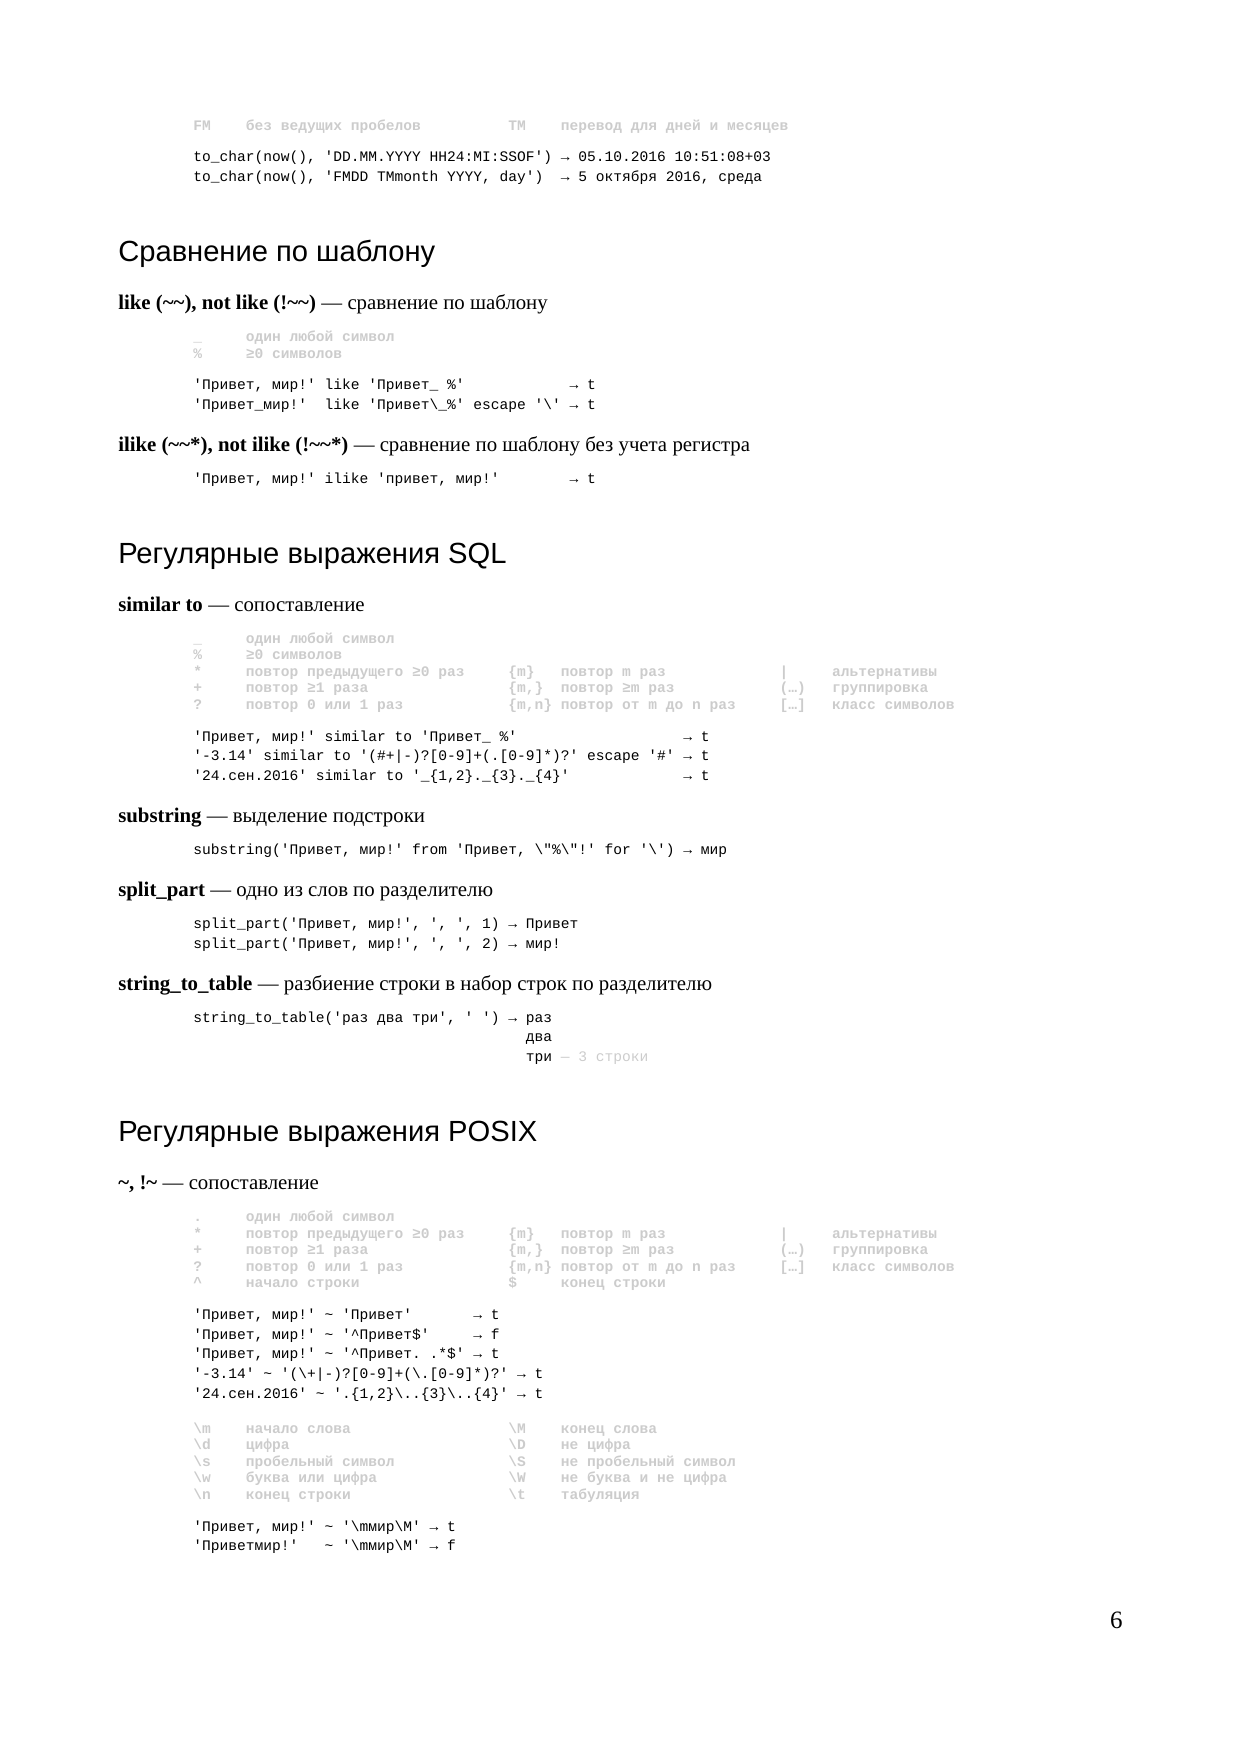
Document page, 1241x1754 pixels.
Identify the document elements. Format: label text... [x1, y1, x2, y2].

text to_char(now(), 'DD.MM.YYYY HH24:MI:SSOF') → 05.10.2016 10:51:08+03 to_char(now(), 'FMDD TMmonth YYYY, day') → 5 октября 2016, среда [193, 150, 1122, 186]
text split_part — одно из слов по разделителю [118, 877, 1122, 901]
text 'Привет, мир!' ~ 'Привет' → t 'Привет, мир!' ~ '^Привет$' → f 'Привет, мир!' ~ '^Привет. .*$' → t '-3.14' ~ '(\+|-)?[0-9]+(\.[0-9]*)?' → t '24.сен.2016' ~ '.{1,2}\..{3}\..{4}' → t [193, 1307, 1122, 1403]
text _ один любой символ [193, 329, 1122, 346]
text 'Привет, мир!' similar to 'Привет_ %' → t '-3.14' similar to '(#+|-)?[0-9]+(.[0-9]*)?' escape '#' → t '24.сен.2016' similar to '_{1,2}._{3}._{4}' → t [193, 729, 1122, 785]
text FM без ведущих пробелов TM перевод для дней и месяцев [193, 118, 1122, 135]
text string_to_table — разбиение строки в набор строк по разделителю [118, 971, 1122, 995]
text string_to_table('раз два три', ' ') → раз [193, 1010, 1122, 1026]
subtitle Регулярные выражения POSIX [118, 1114, 1122, 1148]
text split_part('Привет, мир!', ', ', 1) → Привет split_part('Привет, мир!', ', ', 2) → мир! [193, 916, 1122, 952]
text ilike (~~*), not ilike (!~~*) — сравнение по шаблону без учета регистра [118, 432, 1122, 456]
text 'Привет, мир!' ilike 'привет, мир!' → t [193, 471, 1122, 488]
text ~, !~ — сопоставление [118, 1170, 1122, 1194]
text три — 3 строки [193, 1049, 1122, 1066]
text like (~~), not like (!~~) — сравнение по шаблону [118, 290, 1122, 314]
text 'Привет, мир!' ~ '\mмир\M' → t 'Приветмир!' ~ '\mмир\M' → f [193, 1519, 1122, 1555]
text 'Привет, мир!' like 'Привет_ %' → t 'Привет_мир!' like 'Привет\_%' escape '\' → t [193, 377, 1122, 414]
text substring('Привет, мир!' from 'Привет, \"%\"!' for '\') → мир [193, 842, 1122, 859]
text . один любой символ * повтор предыдущего ≥0 раз {m} повтор m раз | альтернативы + повтор ≥1 раза {m,} повтор ≥m раз (…) группировка ? повтор 0 или 1 раз {m,n} повтор от m до n раз […] класс символов ^ начало строки $ конец строки [193, 1209, 1122, 1292]
text два [193, 1029, 1122, 1046]
text _ один любой символ % ≥0 символов * повтор предыдущего ≥0 раз {m} повтор m раз | альтернативы + повтор ≥1 раза {m,} повтор ≥m раз (…) группировка ? повтор 0 или 1 раз {m,n} повтор от m до n раз […] класс символов [193, 631, 1122, 714]
text substring — выделение подстроки [118, 803, 1122, 827]
subtitle Регулярные выражения SQL [118, 536, 1122, 569]
text \m начало слова \M конец слова \d цифра \D не цифра \s пробельный символ \S не пробельный символ \w буква или цифра \W не буква и не цифра \n конец строки \t табуляция [193, 1421, 1122, 1504]
subtitle Сравнение по шаблону [118, 234, 1122, 268]
text % ≥0 символов [193, 346, 1122, 362]
text similar to — сопоставление [118, 592, 1122, 616]
